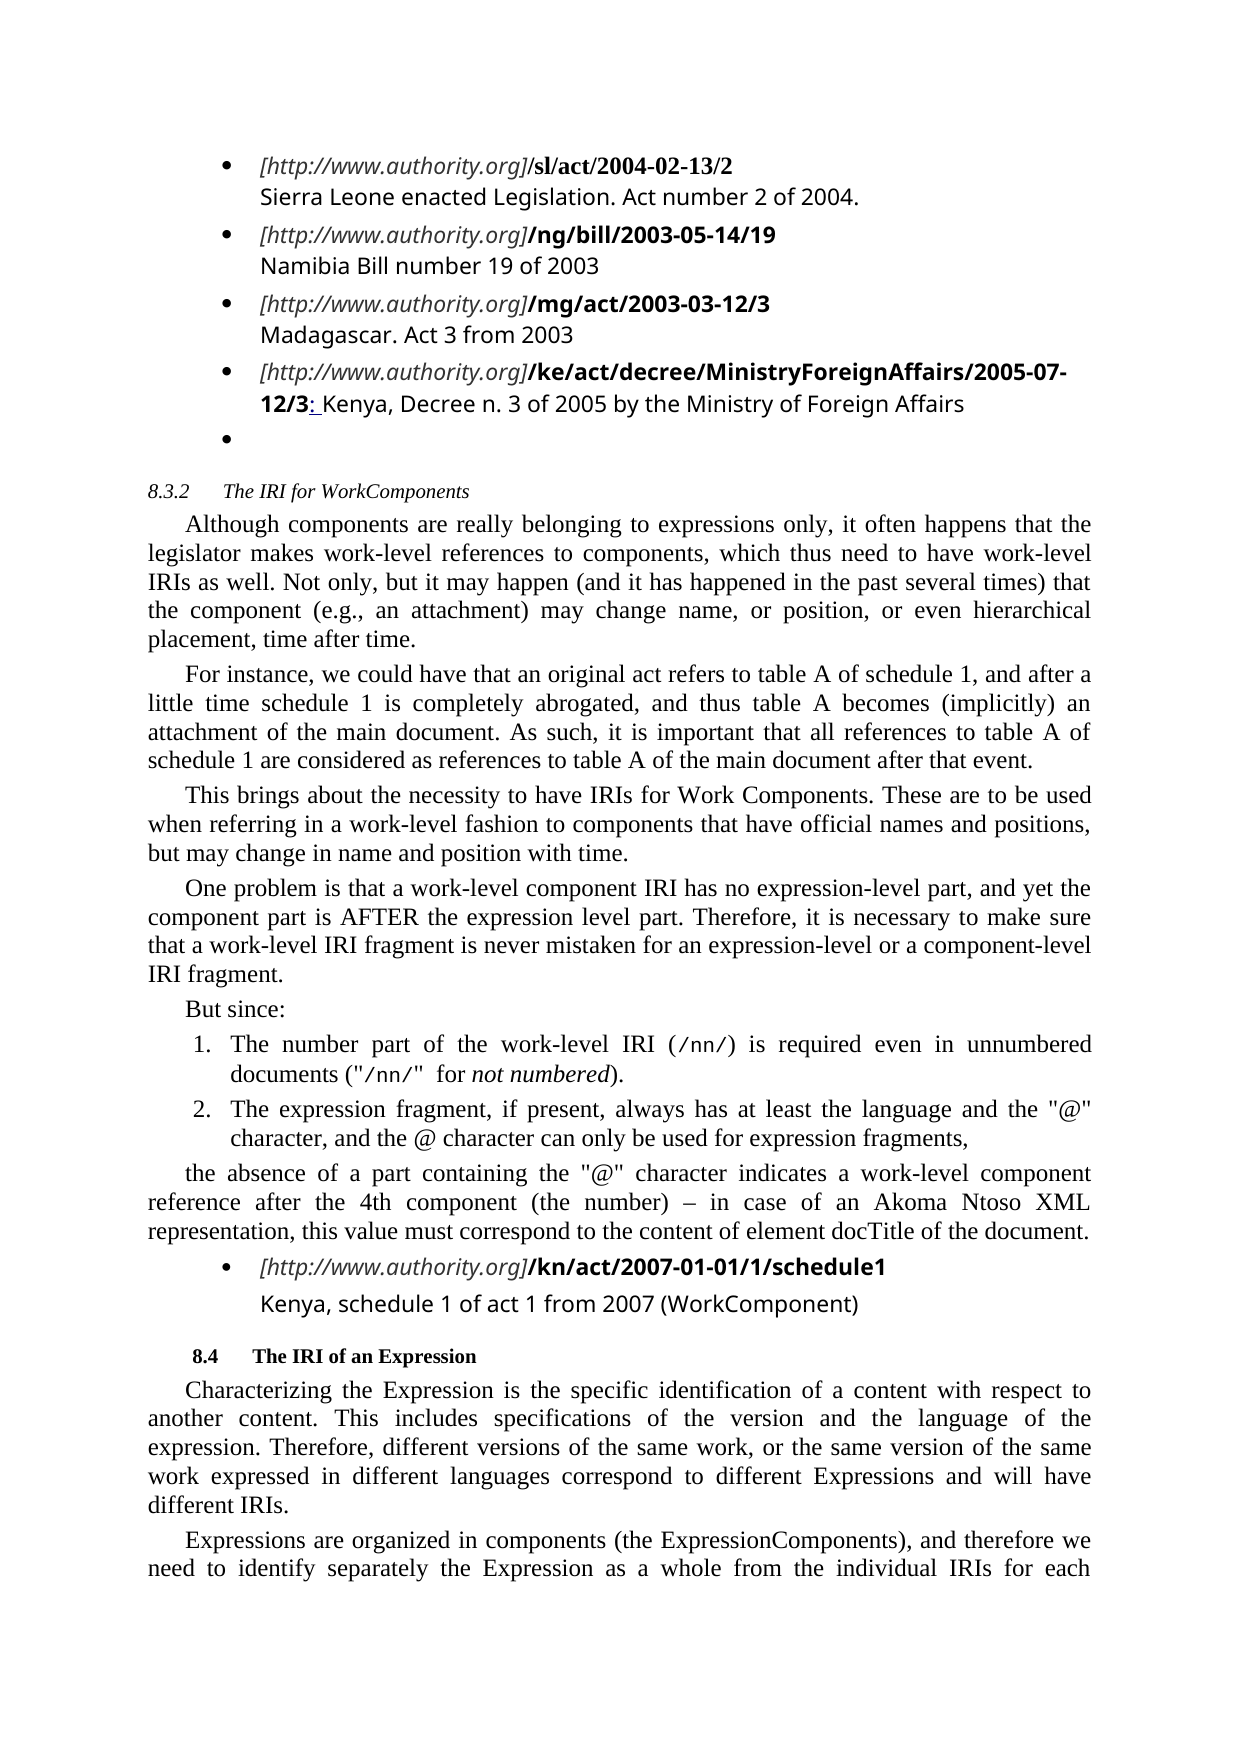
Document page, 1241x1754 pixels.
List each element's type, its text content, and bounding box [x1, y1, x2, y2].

list [http://www.authority.org]/ng/bill/2003-05-14/19 Namibia Bill number 19 of 2003 [222, 219, 1092, 281]
list The number part of the work-level IRI (/nn/) is required even in unnumbered documents ("/nn/" for not numbered). [193, 1029, 1092, 1088]
text Kenya, schedule 1 of act 1 from 2007 (WorkComponent) [260, 1288, 1092, 1319]
list [http://www.authority.org]/ke/act/decree/MinistryForeignAffairs/2005-07-12/3: Kenya, Decree n. 3 of 2005 by the Ministry of Foreign Affairs [222, 356, 1092, 419]
text Characterizing the Expression is the specific identification of a content with respect to another content. This includes specifications of the version and the language of the expression. Therefore, different versions of the same work, or the same version of the same work expressed in different languages correspond to different Expressions and will have different IRIs. [148, 1375, 1092, 1518]
list [http://www.authority.org]/sl/act/2004-02-13/2 Sierra Leone enacted Legislation. Act number 2 of 2004. [222, 150, 1092, 212]
text For instance, we could have that an original act refers to table A of schedule 1, and after a little time schedule 1 is completely abrogated, and thus table A becomes (implicitly) an attachment of the main document. As such, it is important that all references to table A of schedule 1 are considered as references to table A of the main document after that event. [148, 659, 1092, 774]
list The expression fragment, if present, always has at least the language and the "@" character, and the @ character can only be used for expression fragments, [193, 1094, 1092, 1152]
text One problem is that a work-level component IRI has no expression-level part, and yet the component part is AFTER the expression level part. Therefore, it is necessary to make sure that a work-level IRI fragment is never mistaken for an expression-level or a component-level IRI fragment. [148, 873, 1092, 988]
list [http://www.authority.org]/kn/act/2007-01-01/1/schedule1 [222, 1251, 1092, 1282]
subtitle The IRI for WorkComponents [148, 479, 1092, 503]
text This brings about the necessity to have IRIs for Work Components. These are to be used when referring in a work-level fashion to components that have official names and positions, but may change in name and position with time. [148, 780, 1092, 867]
text Expressions are organized in components (the ExpressionComponents), and therefore we need to identify separately the Expression as a whole from the individual IRIs for each [148, 1525, 1092, 1582]
list [http://www.authority.org]/mg/act/2003-03-12/3 Madagascar. Act 3 from 2003 [222, 287, 1092, 350]
subtitle The IRI of an Expression [192, 1344, 1092, 1368]
text But since: [148, 994, 1092, 1023]
text Although components are really belonging to expressions only, it often happens that the legislator makes work-level references to components, which thus need to have work-level IRIs as well. Not only, but it may happen (and it has happened in the past several times) that the component (e.g., an attachment) may change name, or position, or even hierarchical placement, time after time. [148, 509, 1092, 653]
text the absence of a part containing the "@" character indicates a work-level component reference after the 4th component (the number) – in case of an Akoma Ntoso XML representation, this value must correspond to the content of element docTitle of the document. [148, 1158, 1092, 1244]
